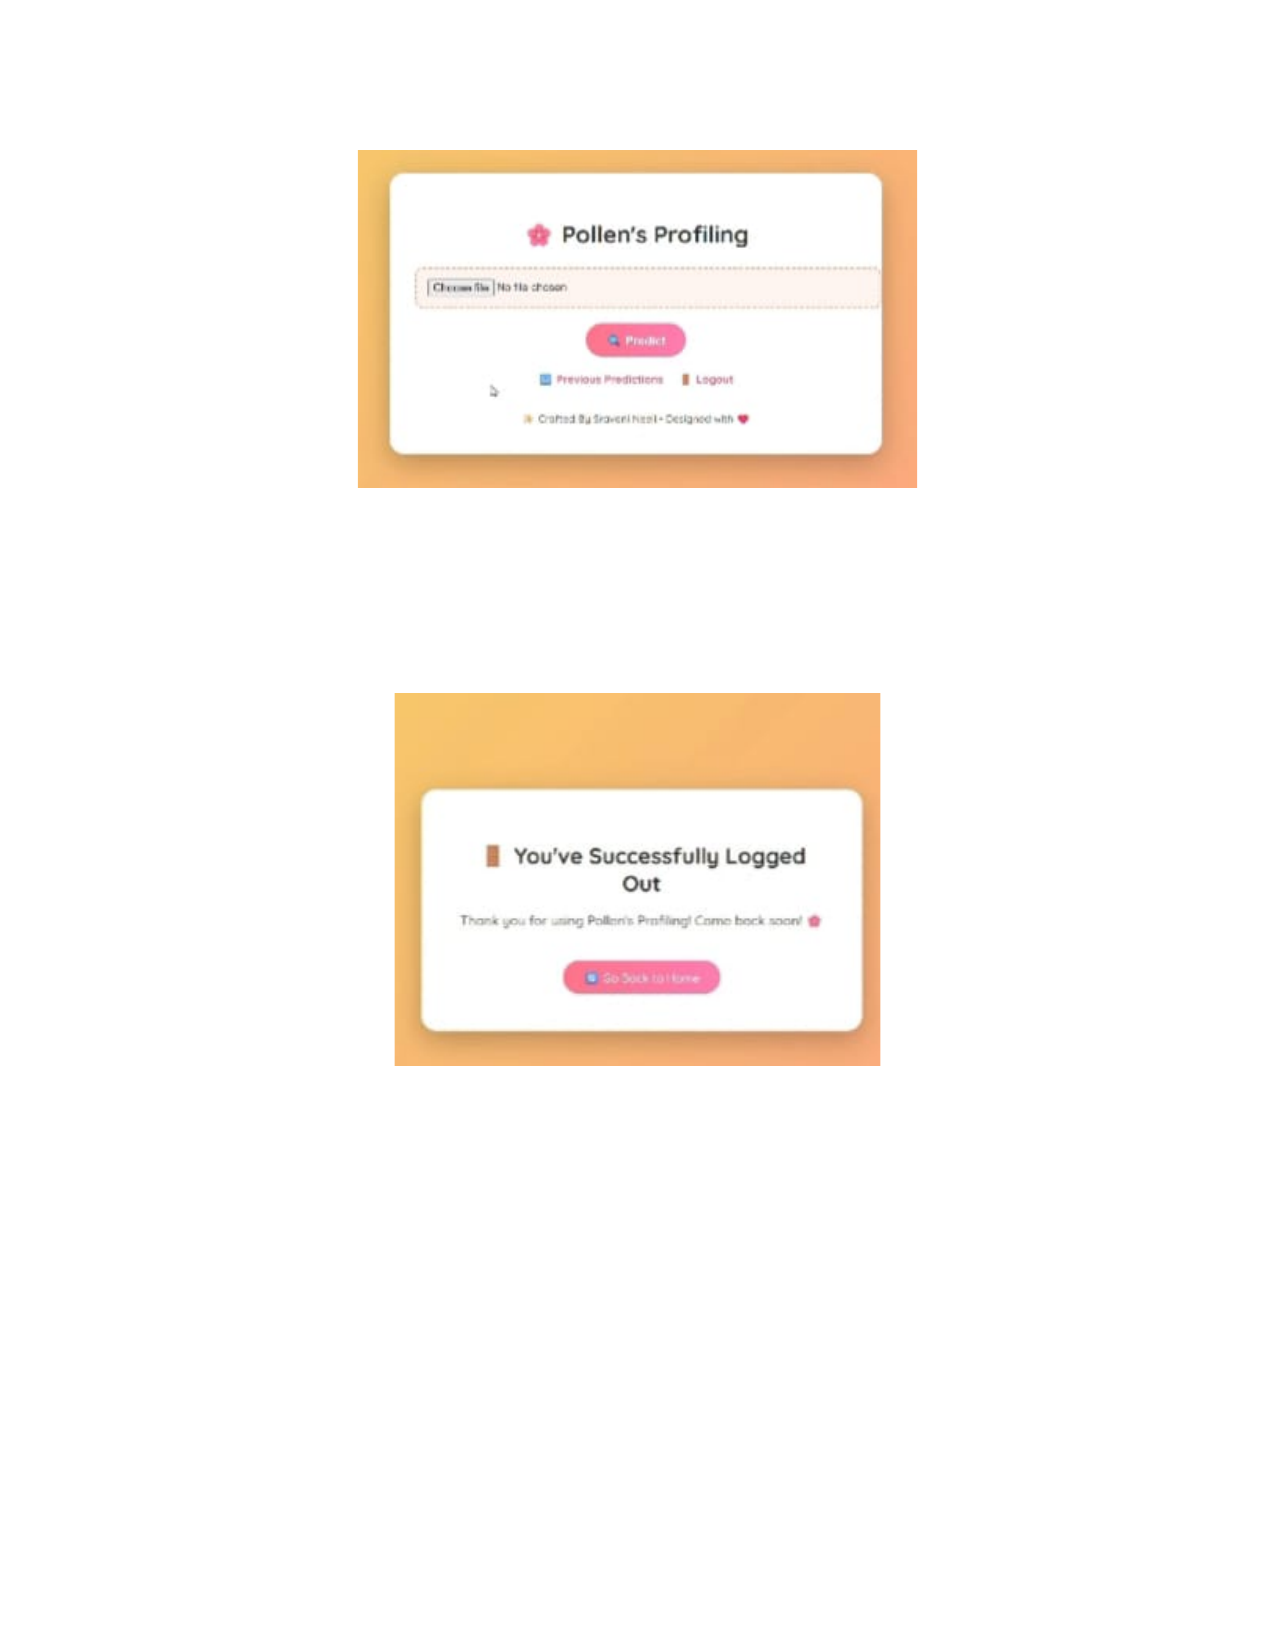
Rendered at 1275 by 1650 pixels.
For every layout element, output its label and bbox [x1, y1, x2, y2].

picture [357, 150, 918, 488]
picture [394, 693, 881, 1066]
